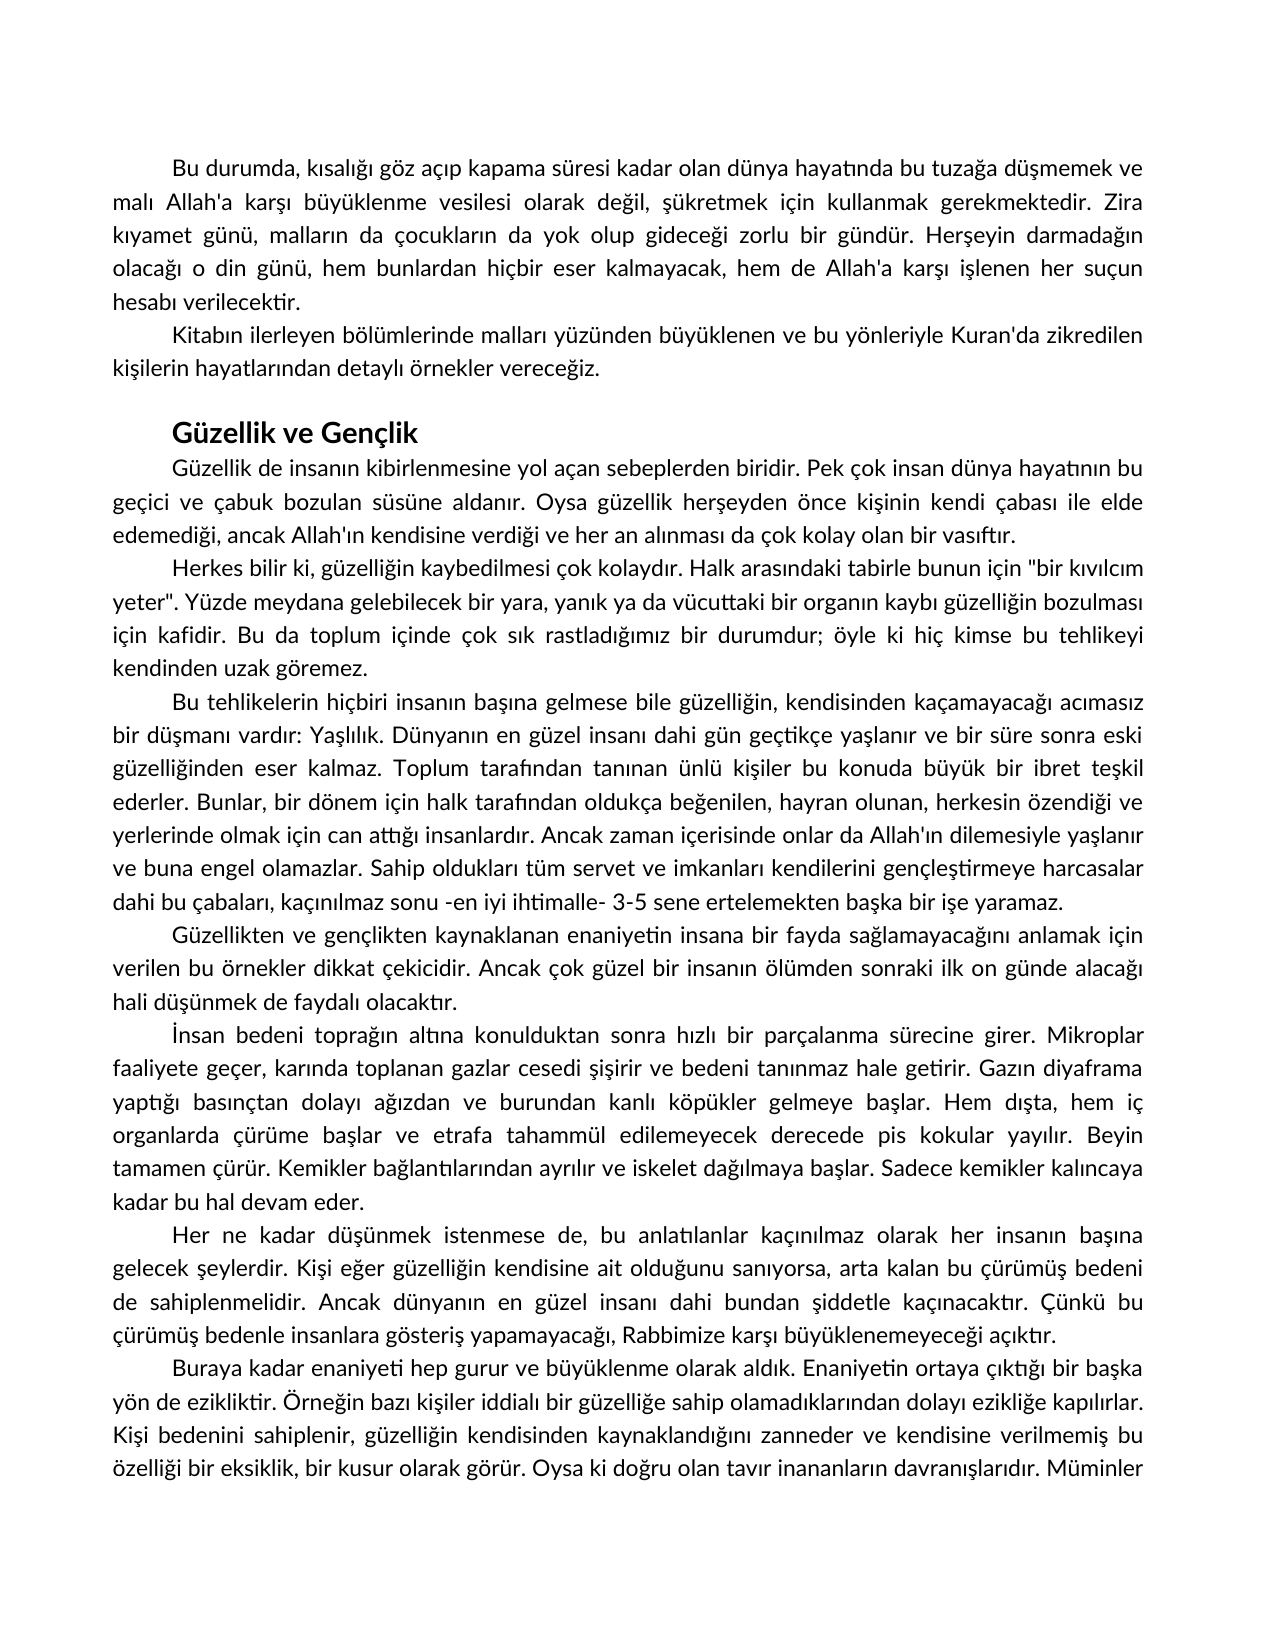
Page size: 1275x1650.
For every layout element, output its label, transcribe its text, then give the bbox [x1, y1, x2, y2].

text Her ne kadar düşünmek istenmese de, bu anlatılanlar kaçınılmaz olarak her insanın başına gelecek şeylerdir. Kişi eğer güzelliğin kendisine ait olduğunu sanıyorsa, arta kalan bu çürümüş bedeni de sahiplenmelidir. Ancak dünyanın en güzel insanı dahi bundan şiddetle kaçınacaktır. Çünkü bu çürümüş bedenle insanlara gösteriş yapamayacağı, Rabbimize karşı büyüklenemeyeceği açıktır. [112, 1217, 1145, 1350]
text Buraya kadar enaniyeti hep gurur ve büyüklenme olarak aldık. Enaniyetin ortaya çıktığı bir başka yön de ezikliktir. Örneğin bazı kişiler iddialı bir güzelliğe sahip olamadıklarından dolayı ezikliğe kapılırlar. Kişi bedenini sahiplenir, güzelliğin kendisinden kaynaklandığını zanneder ve kendisine verilmemiş bu özelliği bir eksiklik, bir kusur olarak görür. Oysa ki doğru olan tavır inananların davranışlarıdır. Müminler [112, 1350, 1145, 1483]
text Güzellik ve Gençlik [112, 417, 1145, 450]
text Herkes bilir ki, güzelliğin kaybedilmesi çok kolaydır. Halk arasındaki tabirle bunun için "bir kıvılcım yeter". Yüzde meydana gelebilecek bir yara, yanık ya da vücuttaki bir organın kaybı güzelliğin bozulması için kafidir. Bu da toplum içinde çok sık rastladığımız bir durumdur; öyle ki hiç kimse bu tehlikeyi kendinden uzak göremez. [112, 550, 1145, 683]
text İnsan bedeni toprağın altına konulduktan sonra hızlı bir parçalanma sürecine girer. Mikroplar faaliyete geçer, karında toplanan gazlar cesedi şişirir ve bedeni tanınmaz hale getirir. Gazın diyaframa yaptığı basınçtan dolayı ağızdan ve burundan kanlı köpükler gelmeye başlar. Hem dışta, hem iç organlarda çürüme başlar ve etrafa tahammül edilemeyecek derecede pis kokular yayılır. Beyin tamamen çürür. Kemikler bağlantılarından ayrılır ve iskelet dağılmaya başlar. Sadece kemikler kalıncaya kadar bu hal devam eder. [112, 1017, 1145, 1217]
text Güzellik de insanın kibirlenmesine yol açan sebeplerden biridir. Pek çok insan dünya hayatının bu geçici ve çabuk bozulan süsüne aldanır. Oysa güzellik herşeyden önce kişinin kendi çabası ile elde edemediği, ancak Allah'ın kendisine verdiği ve her an alınması da çok kolay olan bir vasıftır. [112, 450, 1145, 550]
text Kitabın ilerleyen bölümlerinde malları yüzünden büyüklenen ve bu yönleriyle Kuran'da zikredilen kişilerin hayatlarından detaylı örnekler vereceğiz. [112, 317, 1145, 383]
text Bu tehlikelerin hiçbiri insanın başına gelmese bile güzelliğin, kendisinden kaçamayacağı acımasız bir düşmanı vardır: Yaşlılık. Dünyanın en güzel insanı dahi gün geçtikçe yaşlanır ve bir süre sonra eski güzelliğinden eser kalmaz. Toplum tarafından tanınan ünlü kişiler bu konuda büyük bir ibret teşkil ederler. Bunlar, bir dönem için halk tarafından oldukça beğenilen, hayran olunan, herkesin özendiği ve yerlerinde olmak için can attığı insanlardır. Ancak zaman içerisinde onlar da Allah'ın dilemesiyle yaşlanır ve buna engel olamazlar. Sahip oldukları tüm servet ve imkanları kendilerini gençleştirmeye harcasalar dahi bu çabaları, kaçınılmaz sonu -en iyi ihtimalle- 3-5 sene ertelemekten başka bir işe yaramaz. [112, 683, 1145, 917]
text Bu durumda, kısalığı göz açıp kapama süresi kadar olan dünya hayatında bu tuzağa düşmemek ve malı Allah'a karşı büyüklenme vesilesi olarak değil, şükretmek için kullanmak gerekmektedir. Zira kıyamet günü, malların da çocukların da yok olup gideceği zorlu bir gündür. Herşeyin darmadağın olacağı o din günü, hem bunlardan hiçbir eser kalmayacak, hem de Allah'a karşı işlenen her suçun hesabı verilecektir. [112, 150, 1145, 317]
text Güzellikten ve gençlikten kaynaklanan enaniyetin insana bir fayda sağlamayacağını anlamak için verilen bu örnekler dikkat çekicidir. Ancak çok güzel bir insanın ölümden sonraki ilk on günde alacağı hali düşünmek de faydalı olacaktır. [112, 917, 1145, 1017]
